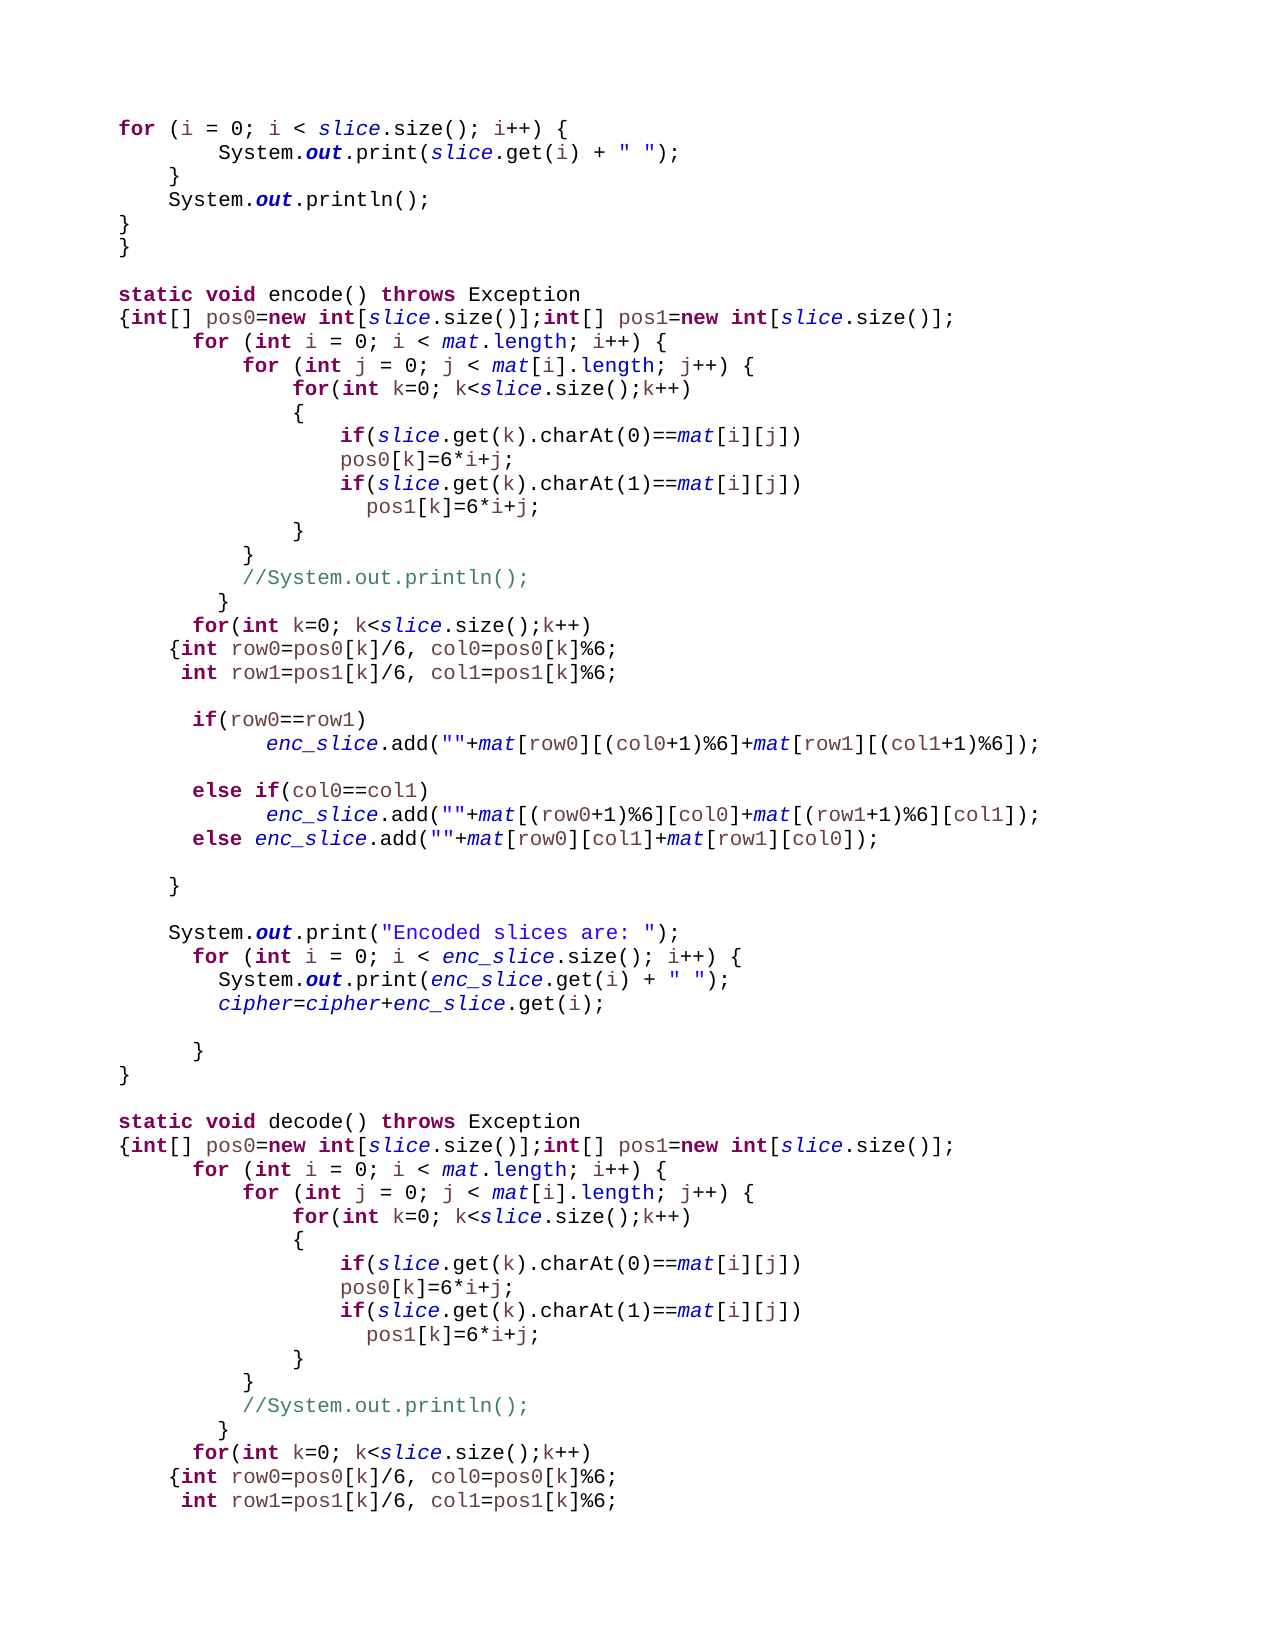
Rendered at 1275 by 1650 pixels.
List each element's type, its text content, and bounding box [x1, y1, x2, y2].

text //System.out.println(); [118, 1395, 1157, 1419]
text } [118, 1371, 1157, 1395]
text int row1=pos1[k]/6, col1=pos1[k]%6; [118, 1489, 1157, 1513]
text {int row0=pos0[k]/6, col0=pos0[k]%6; [118, 638, 1157, 662]
text if(slice.get(k).charAt(0)==mat[i][j]) [118, 1253, 1157, 1277]
text } [118, 520, 1157, 544]
text } [118, 875, 1157, 898]
text for (int i = 0; i < mat.length; i++) { [118, 331, 1157, 354]
text int row1=pos1[k]/6, col1=pos1[k]%6; [118, 662, 1157, 686]
text pos1[k]=6*i+j; [118, 1324, 1157, 1348]
text {int[] pos0=new int[slice.size()];int[] pos1=new int[slice.size()]; [118, 1135, 1157, 1158]
text enc_slice.add(""+mat[row0][(col0+1)%6]+mat[row1][(col1+1)%6]); [118, 733, 1157, 757]
text pos0[k]=6*i+j; [118, 449, 1157, 473]
text { [118, 1229, 1157, 1253]
text {int row0=pos0[k]/6, col0=pos0[k]%6; [118, 1466, 1157, 1489]
text {int[] pos0=new int[slice.size()];int[] pos1=new int[slice.size()]; [118, 307, 1157, 331]
text } [118, 544, 1157, 567]
text cipher=cipher+enc_slice.get(i); [118, 993, 1157, 1017]
text System.out.print("Encoded slices are: "); [118, 922, 1157, 946]
text static void decode() throws Exception [118, 1111, 1157, 1135]
text } [118, 591, 1157, 615]
text pos1[k]=6*i+j; [118, 496, 1157, 520]
text } [118, 1064, 1157, 1088]
text } [118, 213, 1157, 236]
text if(slice.get(k).charAt(0)==mat[i][j]) [118, 426, 1157, 449]
text if(row0==row1) [118, 709, 1157, 733]
text pos0[k]=6*i+j; [118, 1277, 1157, 1300]
text else enc_slice.add(""+mat[row0][col1]+mat[row1][col0]); [118, 827, 1157, 851]
text else if(col0==col1) [118, 780, 1157, 804]
text static void encode() throws Exception [118, 284, 1157, 307]
text for(int k=0; k<slice.size();k++) [118, 378, 1157, 402]
text for(int k=0; k<slice.size();k++) [118, 615, 1157, 638]
text System.out.print(slice.get(i) + " "); [118, 142, 1157, 165]
text } [118, 165, 1157, 189]
text for (int j = 0; j < mat[i].length; j++) { [118, 354, 1157, 378]
text System.out.print(enc_slice.get(i) + " "); [118, 969, 1157, 993]
text } [118, 236, 1157, 260]
text for (int i = 0; i < enc_slice.size(); i++) { [118, 946, 1157, 969]
text } [118, 1419, 1157, 1442]
text //System.out.println(); [118, 567, 1157, 591]
text for (int j = 0; j < mat[i].length; j++) { [118, 1182, 1157, 1206]
text { [118, 402, 1157, 426]
text for (i = 0; i < slice.size(); i++) { [118, 118, 1157, 142]
text for (int i = 0; i < mat.length; i++) { [118, 1158, 1157, 1182]
text if(slice.get(k).charAt(1)==mat[i][j]) [118, 473, 1157, 496]
text for(int k=0; k<slice.size();k++) [118, 1206, 1157, 1229]
text } [118, 1348, 1157, 1371]
text enc_slice.add(""+mat[(row0+1)%6][col0]+mat[(row1+1)%6][col1]); [118, 804, 1157, 827]
text } [118, 1040, 1157, 1064]
text if(slice.get(k).charAt(1)==mat[i][j]) [118, 1300, 1157, 1324]
text System.out.println(); [118, 189, 1157, 213]
text for(int k=0; k<slice.size();k++) [118, 1442, 1157, 1466]
